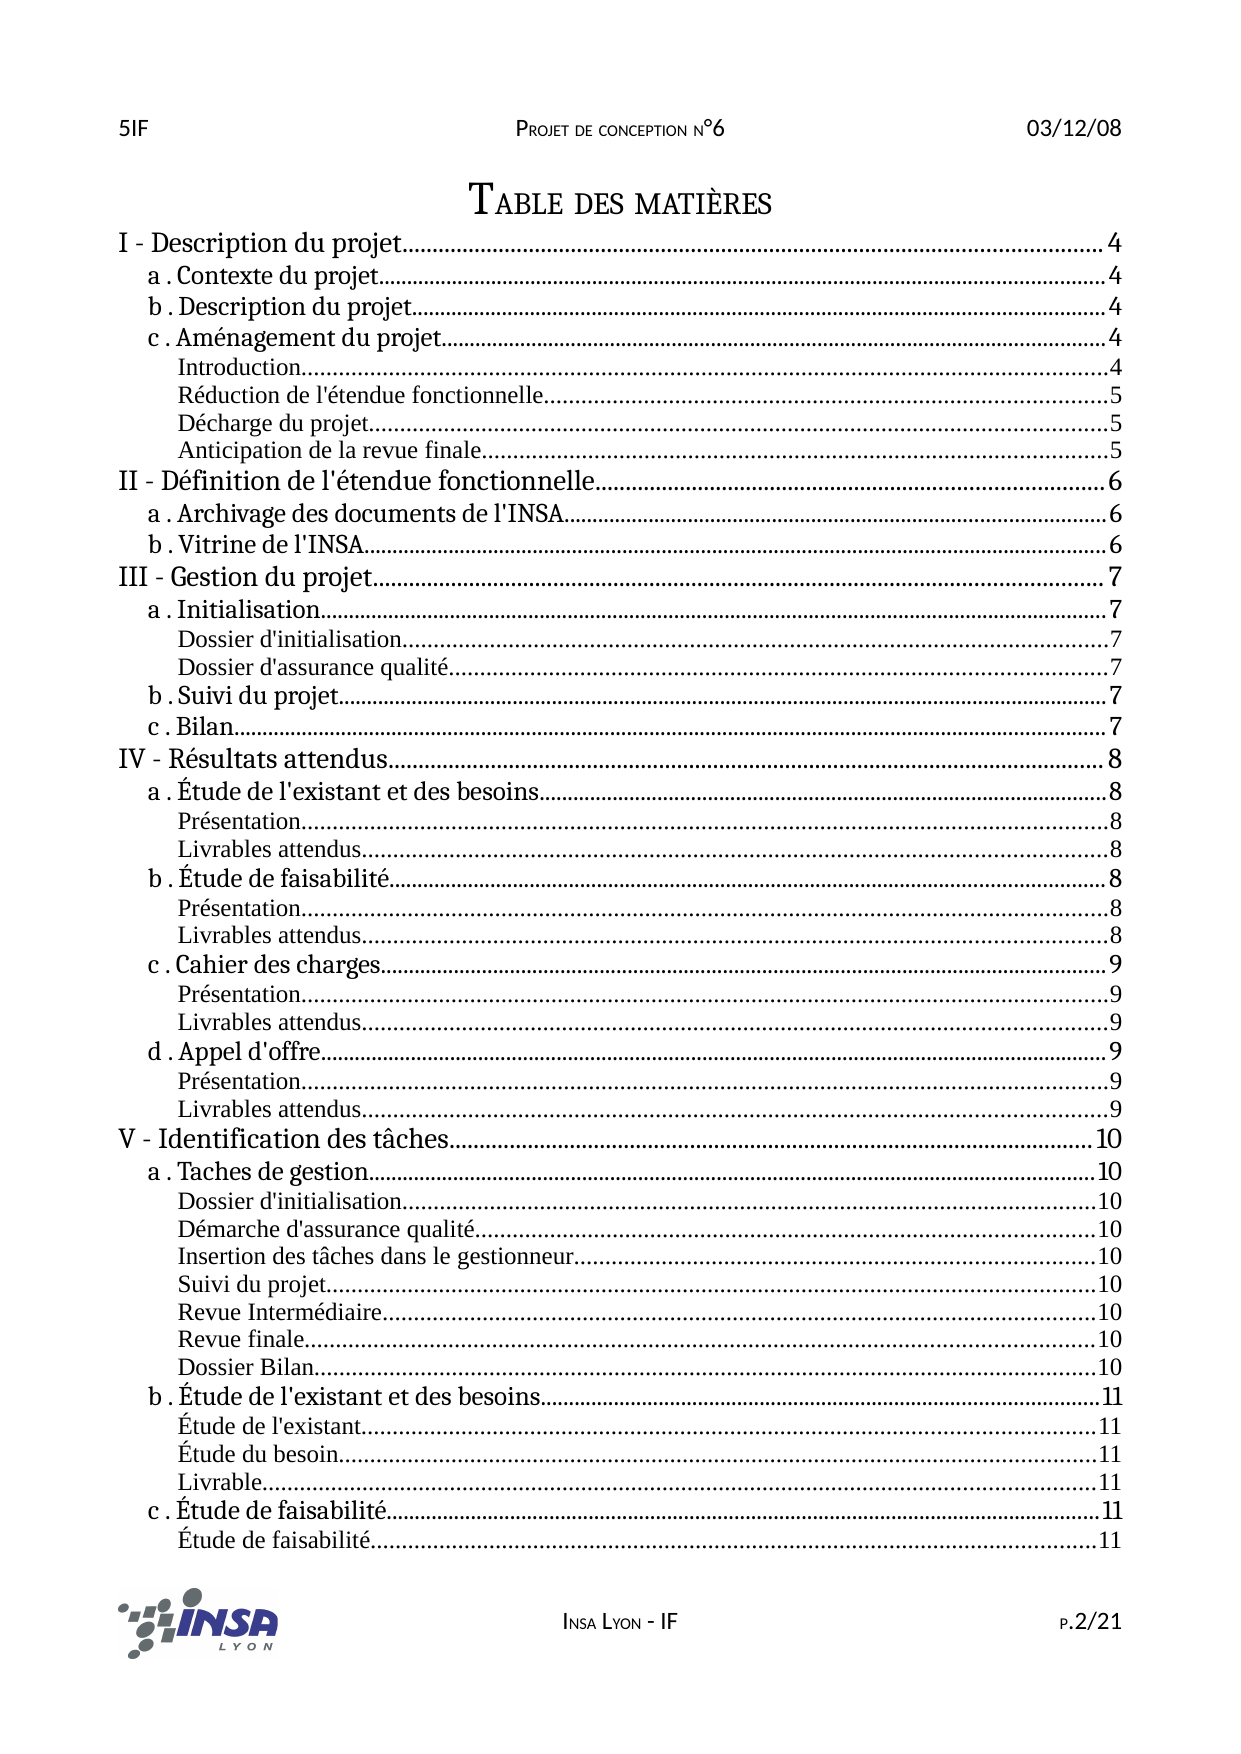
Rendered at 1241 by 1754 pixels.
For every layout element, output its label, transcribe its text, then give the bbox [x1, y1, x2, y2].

text Revue Intermédiaire 10 [177, 1298, 1122, 1326]
text I - Description du projet 4 [118, 227, 1122, 260]
text c . Étude de faisabilité 11 [148, 1495, 1122, 1526]
text V - Identification des tâches 10 [118, 1122, 1122, 1156]
text Livrables attendus 8 [177, 835, 1122, 863]
text Livrables attendus 9 [177, 1095, 1122, 1122]
text a . Étude de l'existant et des besoins 8 [148, 776, 1122, 807]
text b . Étude de l'existant et des besoins 11 [148, 1381, 1122, 1412]
text c . Cahier des charges 9 [148, 949, 1122, 980]
text Étude de l'existant 11 [177, 1412, 1122, 1440]
text c . Aménagement du projet 4 [148, 322, 1122, 353]
text a . Archivage des documents de l'INSA 6 [148, 498, 1122, 529]
text Réduction de l'étendue fonctionnelle 5 [177, 381, 1122, 409]
text b . Description du projet 4 [148, 291, 1122, 322]
text Présentation 8 [177, 894, 1122, 922]
text Livrables attendus 9 [177, 1008, 1122, 1036]
text Revue finale 10 [177, 1326, 1122, 1353]
text a . Taches de gestion 10 [148, 1156, 1122, 1187]
text II - Définition de l'étendue fonctionnelle 6 [118, 464, 1122, 498]
text Insertion des tâches dans le gestionneur 10 [177, 1242, 1122, 1270]
text b . Étude de faisabilité 8 [148, 863, 1122, 894]
text Livrable 11 [177, 1468, 1122, 1495]
text Suivi du projet 10 [177, 1270, 1122, 1298]
text Table des matières [118, 173, 1122, 227]
text b . Suivi du projet 7 [148, 680, 1122, 711]
text d . Appel d'offre 9 [148, 1036, 1122, 1067]
text Dossier d'initialisation 7 [177, 625, 1122, 653]
text Introduction 4 [177, 353, 1122, 381]
text Étude de faisabilité 11 [177, 1526, 1122, 1554]
text a . Initialisation 7 [148, 594, 1122, 625]
text IV - Résultats attendus 8 [118, 743, 1122, 776]
text Anticipation de la revue finale 5 [177, 437, 1122, 464]
text III - Gestion du projet 7 [118, 560, 1122, 594]
text c . Bilan 7 [148, 711, 1122, 743]
text a . Contexte du projet 4 [148, 260, 1122, 291]
text Décharge du projet 5 [177, 409, 1122, 437]
text Livrables attendus 8 [177, 922, 1122, 949]
text Dossier d'assurance qualité 7 [177, 653, 1122, 680]
text Présentation 8 [177, 807, 1122, 835]
text Dossier d'initialisation 10 [177, 1187, 1122, 1215]
text Étude du besoin 11 [177, 1440, 1122, 1468]
text Présentation 9 [177, 980, 1122, 1008]
picture [118, 1588, 278, 1659]
text Dossier Bilan 10 [177, 1353, 1122, 1381]
text Présentation 9 [177, 1067, 1122, 1095]
text b . Vitrine de l'INSA 6 [148, 529, 1122, 560]
text Démarche d'assurance qualité 10 [177, 1215, 1122, 1242]
